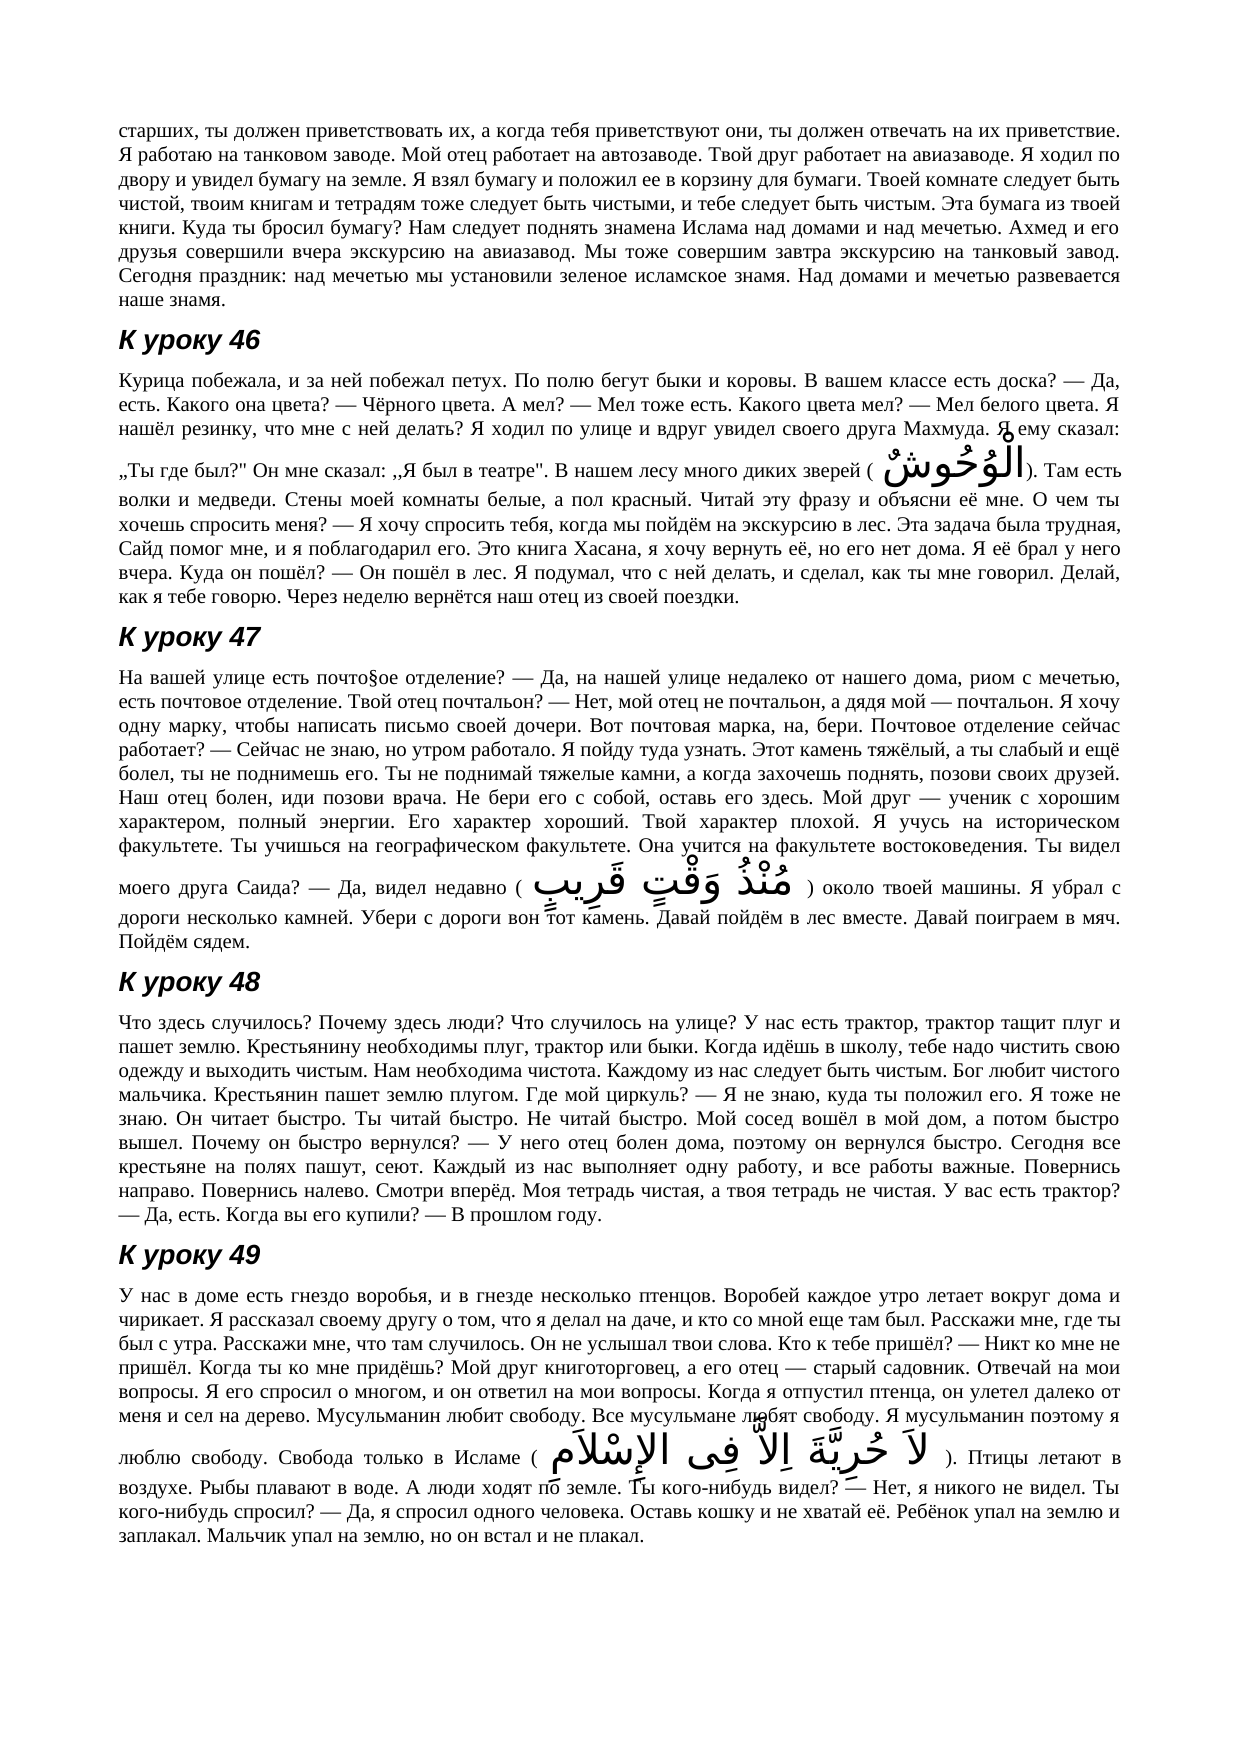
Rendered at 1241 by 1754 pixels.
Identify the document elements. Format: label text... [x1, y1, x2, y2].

text На вашей улице есть почто§ое отделение? — Да, на нашей улице недалеко от нашего дома, риом с мечетью, есть почтовое отделение. Твой отец почтальон? — Нет, мой отец не почтальон, а дядя мой — почтальон. Я хочу одну марку, чтобы написать письмо своей дочери. Вот почтовая марка, на, бери. Почтовое отделение сейчас работает? — Сейчас не знаю, но утром работало. Я пойду туда узнать. Этот камень тяжёлый, а ты слабый и ещё болел, ты не поднимешь его. Ты не поднимай тяжелые камни, а когда захочешь поднять, позови своих друзей. Наш отец болен, иди позови врача. Не бери его с собой, оставь его здесь. Мой друг — ученик с хорошим характером, полный энергии. Его характер хороший. Твой характер плохой. Я учусь на историческом факультете. Ты учишься на географическом факультете. Она учится на факультете востоковедения. Ты видел моего друга Саида? — Да, видел недавно ( مُنْذُ وَقْتٍ قَرِيبٍ ) около твоей машины. Я убрал с дороги несколько камней. Убери с дороги вон тот камень. Давай пойдём в лес вместе. Давай поиграем в мяч. Пойдём сядем. [118, 664, 1122, 953]
subtitle К уроку 47 [118, 620, 1122, 652]
text Что здесь случилось? Почему здесь люди? Что случилось на улице? У нас есть трактор, трактор тащит плуг и пашет землю. Крестьянину необходимы плуг, трактор или быки. Когда идёшь в школу, тебе надо чистить свою одежду и выходить чистым. Нам необходима чистота. Каждому из нас следует быть чистым. Бог любит чистого мальчика. Крестьянин пашет землю плугом. Где мой циркуль? — Я не знаю, куда ты положил его. Я тоже не знаю. Он читает быстро. Ты читай быстро. Не читай быстро. Мой сосед вошёл в мой дом, а потом быстро вышел. Почему он быстро вернулся? — У него отец болен дома, поэтому он вернулся быстро. Сегодня все крестьяне на полях пашут, сеют. Каждый из нас выполняет одну работу, и все работы важные. Повернись направо. Повернись налево. Смотри вперёд. Моя тетрадь чистая, а твоя тетрадь не чистая. У вас есть трактор? — Да, есть. Когда вы его купили? — В прошлом году. [118, 1009, 1122, 1226]
subtitle К уроку 49 [118, 1239, 1122, 1271]
text Курица побежала, и за ней побежал петух. По полю бегут быки и коровы. В вашем классе есть доска? — Да, есть. Какого она цвета? — Чёрного цвета. А мел? — Мел тоже есть. Какого цвета мел? — Мел белого цвета. Я нашёл резинку, что мне с ней делать? Я ходил по улице и вдруг увидел своего друга Махмуда. Я ему сказал: „Ты где был?" Он мне сказал: ,,Я был в театре". В нашем лесу много диких зверей ( الْوُحُوشٌ). Там есть волки и медведи. Стены моей комнаты белые, а пол красный. Читай эту фразу и объясни её мне. О чем ты хочешь спросить меня? — Я хочу спросить тебя, когда мы пойдём на экскурсию в лес. Эта задача была трудная, Сайд помог мне, и я поблагодарил его. Это книга Хасана, я хочу вернуть её, но его нет дома. Я её брал у него вчера. Куда он пошёл? — Он пошёл в лес. Я подумал, что с ней делать, и сделал, как ты мне говорил. Делай, как я тебе говорю. Через неделю вернётся наш отец из своей поездки. [118, 368, 1122, 608]
text старших, ты должен приветствовать их, а когда тебя приветствуют они, ты должен отвечать на их приветствие. Я работаю на танковом заводе. Мой отец работает на автозаводе. Твой друг работает на авиазаводе. Я ходил по двору и увидел бумагу на земле. Я взял бумагу и положил ее в корзину для бумаги. Твоей комнате следует быть чистой, твоим книгам и тетрадям тоже следует быть чистыми, и тебе следует быть чистым. Эта бумага из твоей книги. Куда ты бросил бумагу? Нам следует поднять знамена Ислама над домами и над мечетью. Ахмед и его друзья совершили вчера экскурсию на авиазавод. Мы тоже совершим завтра экскурсию на танковый завод. Сегодня праздник: над мечетью мы установили зеленое исламское знамя. Над домами и мечетью развевается наше знамя. [118, 118, 1122, 311]
text У нас в доме есть гнездо воробья, и в гнезде несколько птенцов. Воробей каждое утро летает вокруг дома и чирикает. Я рассказал своему другу о том, что я делал на даче, и кто со мной еще там был. Расскажи мне, где ты был с утра. Расскажи мне, что там случилось. Он не услышал твои слова. Кто к тебе пришёл? — Никт ко мне не пришёл. Когда ты ко мне придёшь? Мой друг книготорговец, а его отец — старый садовник. Отвечай на мои вопросы. Я его спросил о многом, и он ответил на мои вопросы. Когда я отпустил птенца, он улетел далеко от меня и сел на дерево. Мусульманин любит свободу. Все мусульмане любят свободу. Я мусульманин поэтому я люблю свободу. Свобода только в Исламе ( لاَ حُرِيَّةَ اِلاَّ فِى الإِسْلاَمِ ). Птицы летают в воздухе. Рыбы плавают в воде. А люди ходят по земле. Ты кого-нибудь видел? — Нет, я никого не видел. Ты кого-нибудь спросил? — Да, я спросил одного человека. Оставь кошку и не хватай её. Ребёнок упал на землю и заплакал. Мальчик упал на землю, но он встал и не плакал. [118, 1283, 1122, 1547]
subtitle К уроку 48 [118, 965, 1122, 997]
subtitle К уроку 46 [118, 323, 1122, 355]
